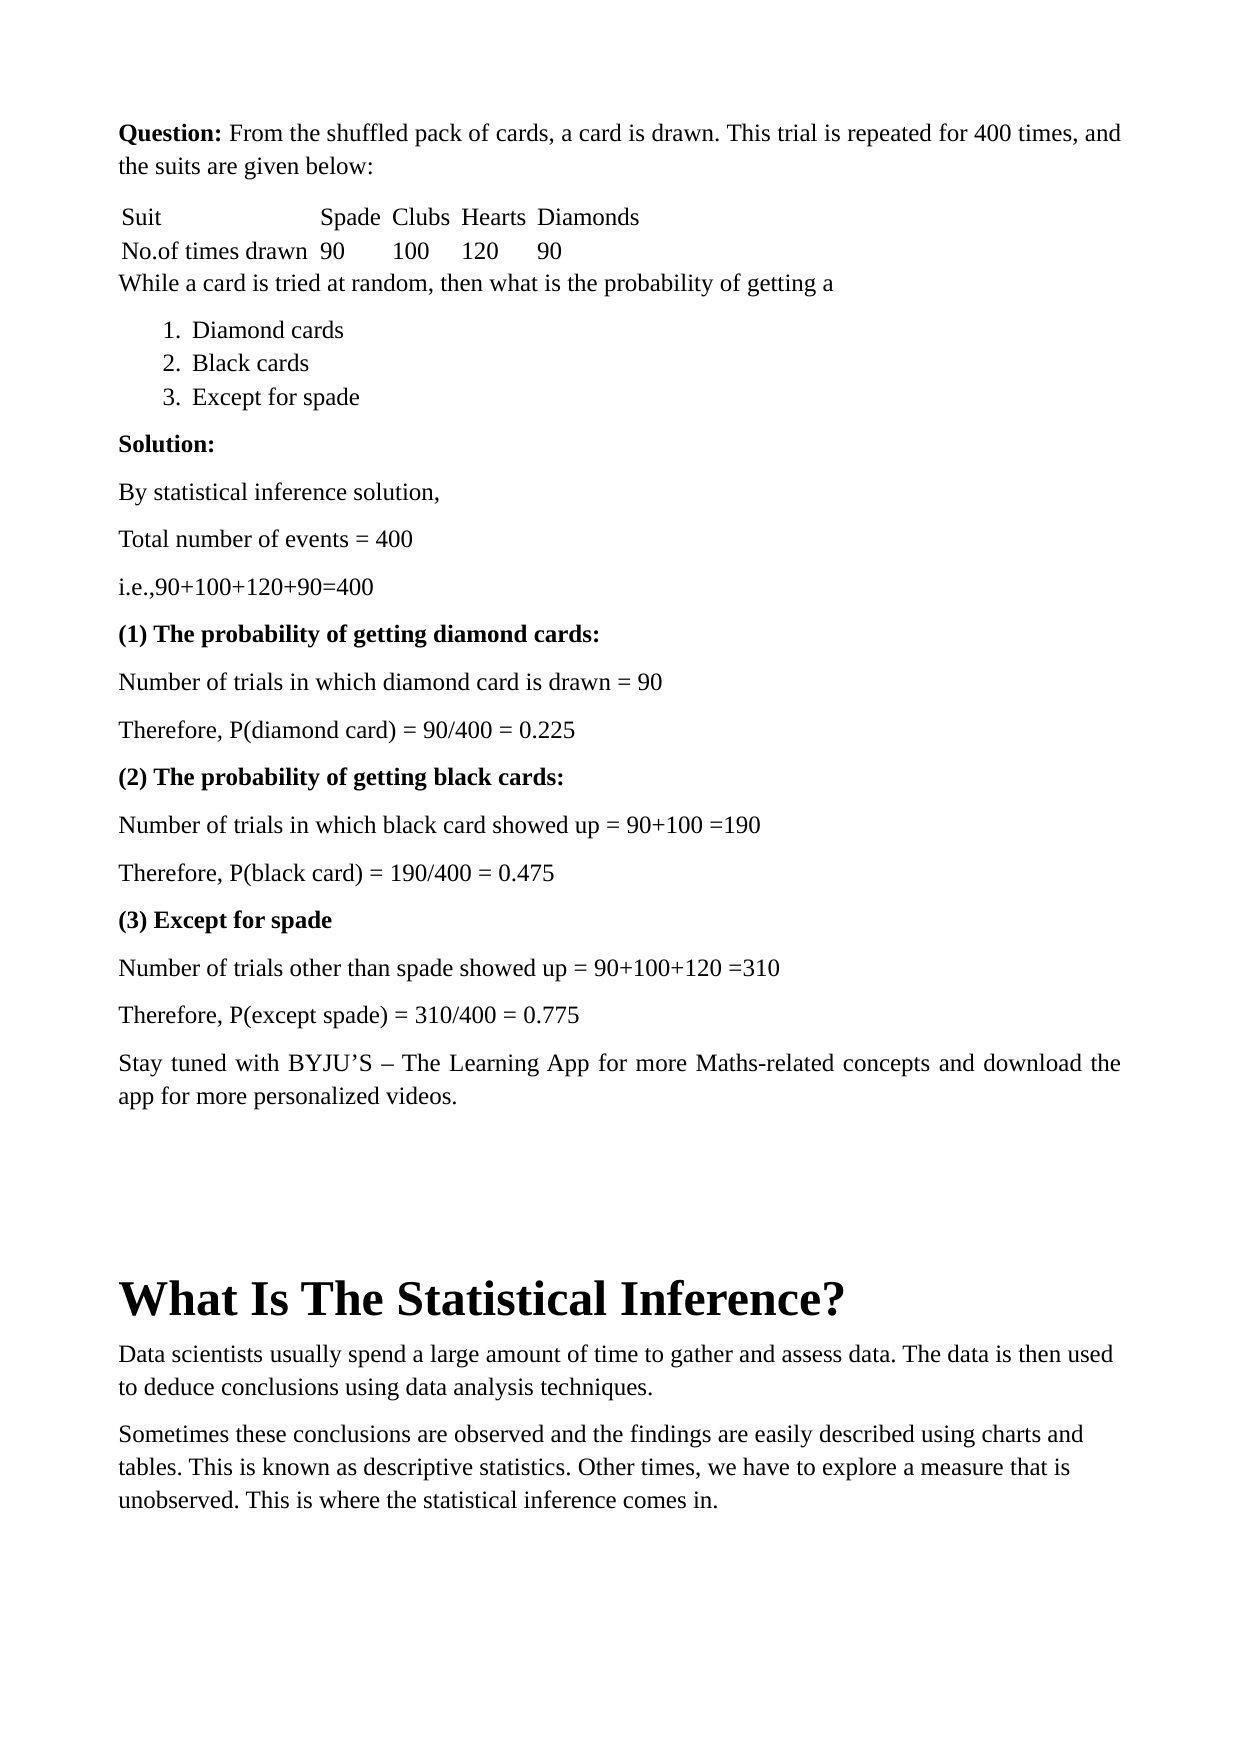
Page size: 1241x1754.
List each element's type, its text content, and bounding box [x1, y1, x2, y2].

text By statistical inference solution, [118, 477, 1122, 506]
text Therefore, P(diamond card) = 90/400 = 0.225 [118, 715, 1122, 743]
text Therefore, P(black card) = 190/400 = 0.475 [118, 858, 1122, 886]
table_header Diamonds [534, 199, 652, 233]
text Total number of events = 400 [118, 524, 1122, 553]
table_cell 90 [534, 233, 652, 268]
text Number of trials in which black card showed up = 90+100 =190 [118, 810, 1122, 839]
table_header Spade [317, 199, 389, 233]
text Stay tuned with BYJU’S – The Learning App for more Maths-related concepts and download the app for more personalized videos. [118, 1048, 1122, 1110]
text Data scientists usually spend a large amount of time to gather and assess data. The data is then used to deduce conclusions using data analysis techniques. [118, 1339, 1122, 1400]
table_header Suit [118, 199, 317, 233]
table_cell 90 [317, 233, 389, 268]
table_header Clubs [389, 199, 458, 233]
table_cell 100 [389, 233, 458, 268]
subtitle What Is The Statistical Inference? [118, 1269, 1122, 1326]
table_cell 120 [458, 233, 534, 268]
table_header Hearts [458, 199, 534, 233]
text Number of trials in which diamond card is drawn = 90 [118, 667, 1122, 696]
text Question: From the shuffled pack of cards, a card is drawn. This trial is repeated for 400 times, and the suits are given below: [118, 118, 1122, 180]
text Therefore, P(except spade) = 310/400 = 0.775 [118, 1000, 1122, 1029]
text Number of trials other than spade showed up = 90+100+120 =310 [118, 953, 1122, 982]
text (3) Except for spade [118, 905, 1122, 934]
list Diamond cards [162, 316, 1122, 344]
text While a card is tried at random, then what is the probability of getting a [118, 268, 1122, 297]
text Sometimes these conclusions are observed and the findings are easily described using charts and tables. This is known as descriptive statistics. Other times, we have to explore a measure that is unobserved. This is where the statistical inference comes in. [118, 1419, 1122, 1514]
text Solution: [118, 429, 1122, 458]
text i.e.,90+100+120+90=400 [118, 572, 1122, 601]
text (2) The probability of getting black cards: [118, 762, 1122, 791]
table_cell No.of times drawn [118, 233, 317, 268]
text (1) The probability of getting diamond cards: [118, 619, 1122, 648]
list Black cards [162, 348, 1122, 377]
list Except for spade [162, 382, 1122, 410]
